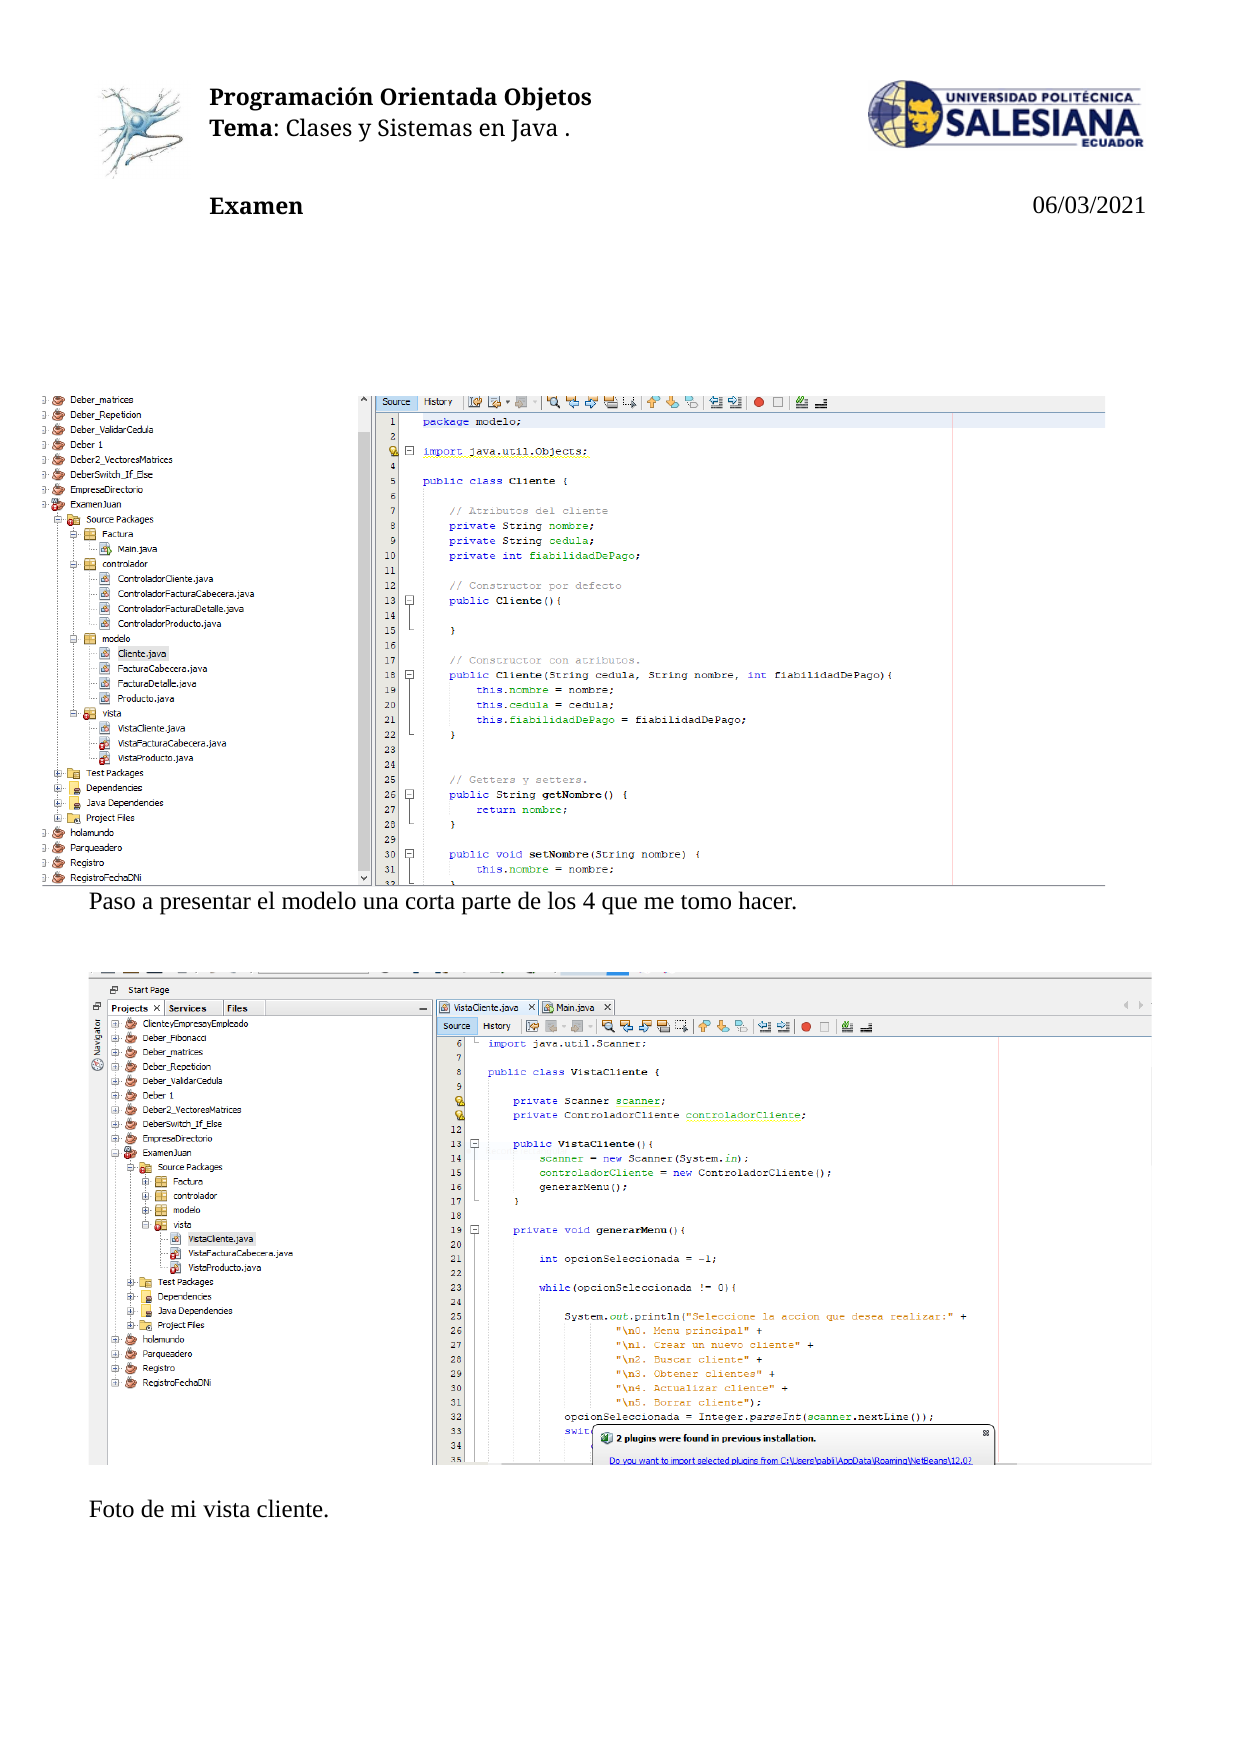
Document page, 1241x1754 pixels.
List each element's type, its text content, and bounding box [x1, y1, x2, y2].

text Paso a presentar el modelo una corta parte de los 4 que me tomo hacer. [88, 419, 1152, 915]
text Foto de mi vista cliente. [88, 1494, 1152, 1522]
